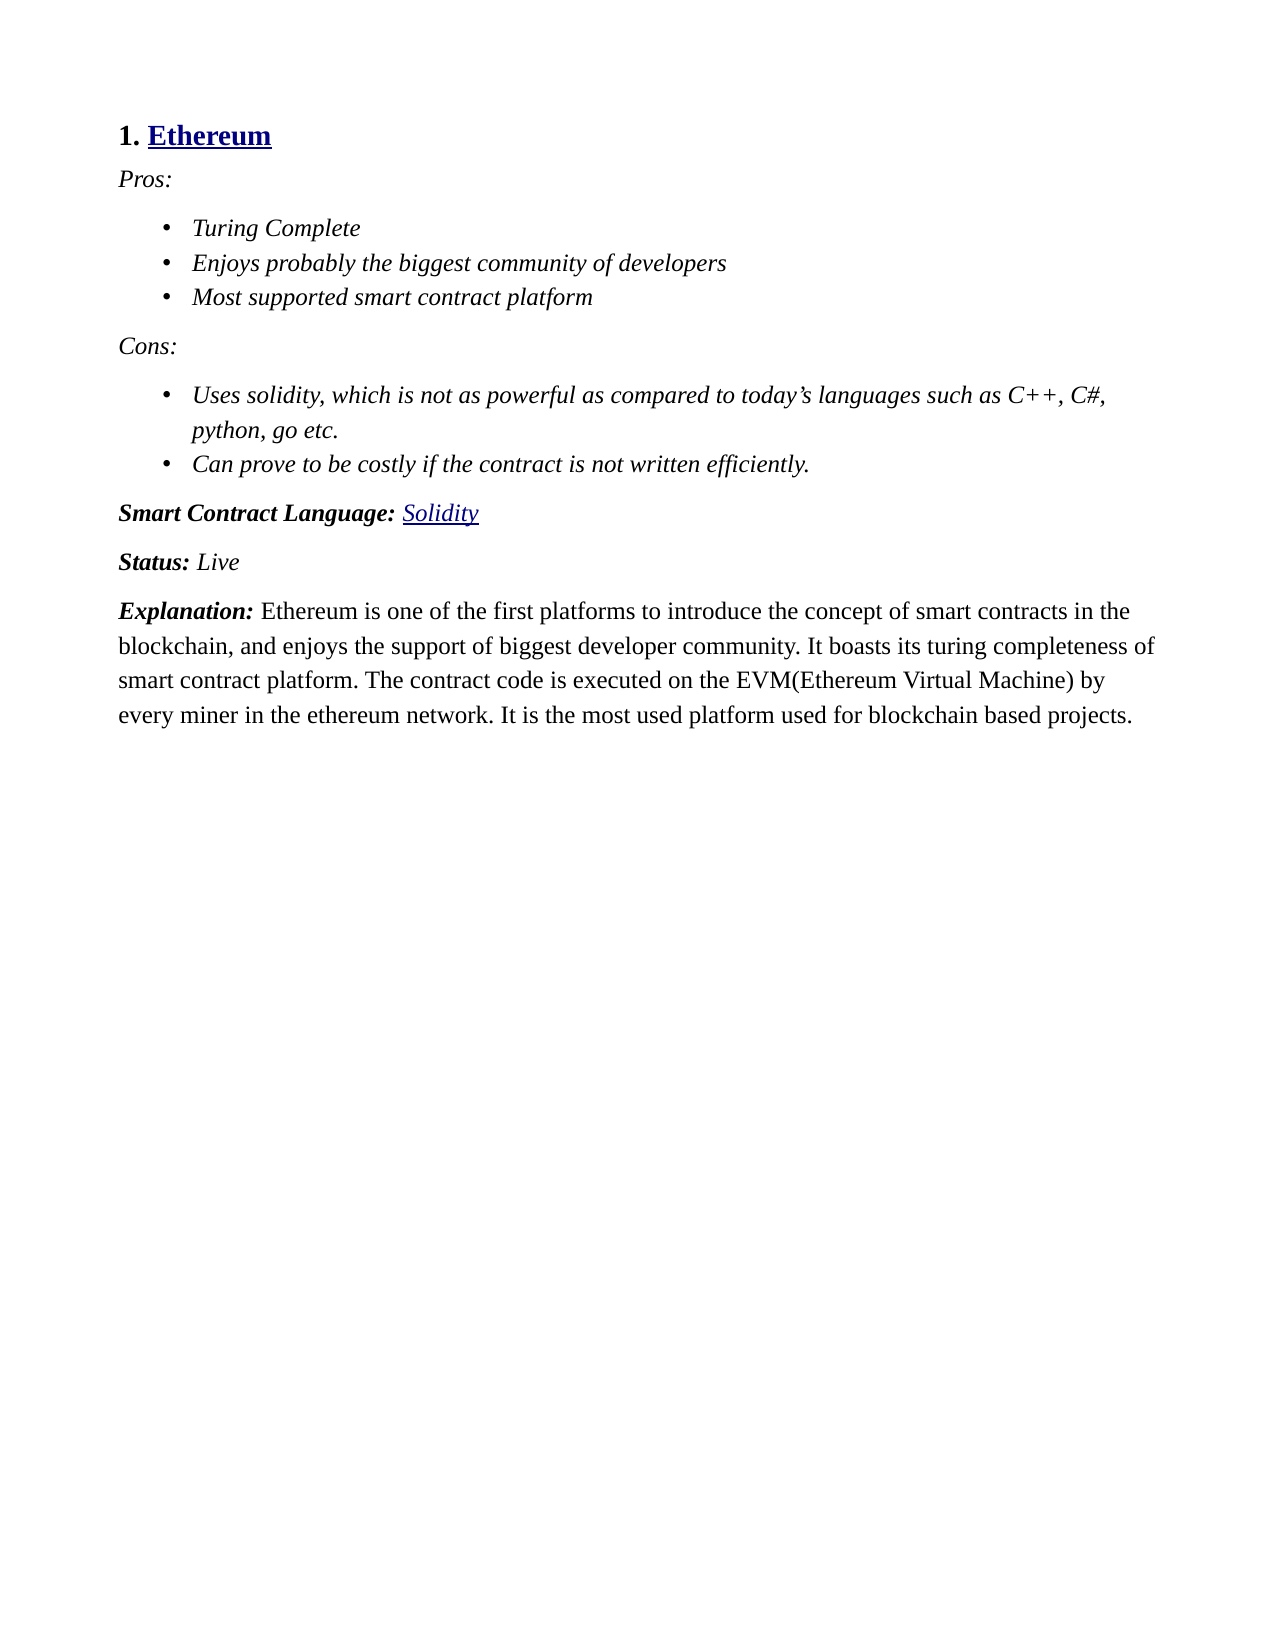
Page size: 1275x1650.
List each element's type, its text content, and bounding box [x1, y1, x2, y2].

list Turing Complete [162, 213, 1157, 242]
text Cons: [118, 331, 1157, 360]
list Uses solidity, which is not as powerful as compared to today’s languages such as C++, C#, python, go etc. [162, 380, 1157, 443]
text Explanation: Ethereum is one of the first platforms to introduce the concept of smart contracts in the blockchain, and enjoys the support of biggest developer community. It boasts its turing completeness of smart contract platform. The contract code is executed on the EVM(Ethereum Virtual Machine) by every miner in the ethereum network. It is the most used platform used for blockchain based projects. [118, 596, 1157, 729]
subtitle 1. Ethereum [118, 118, 1157, 152]
text Pros: [118, 164, 1157, 193]
text Smart Contract Language: Solidity [118, 498, 1157, 527]
list Can prove to be costly if the contract is not written efficiently. [162, 449, 1157, 478]
list Enjoys probably the biggest community of developers [162, 248, 1157, 276]
list Most supported smart contract platform [162, 282, 1157, 311]
text Status: Live [118, 547, 1157, 576]
